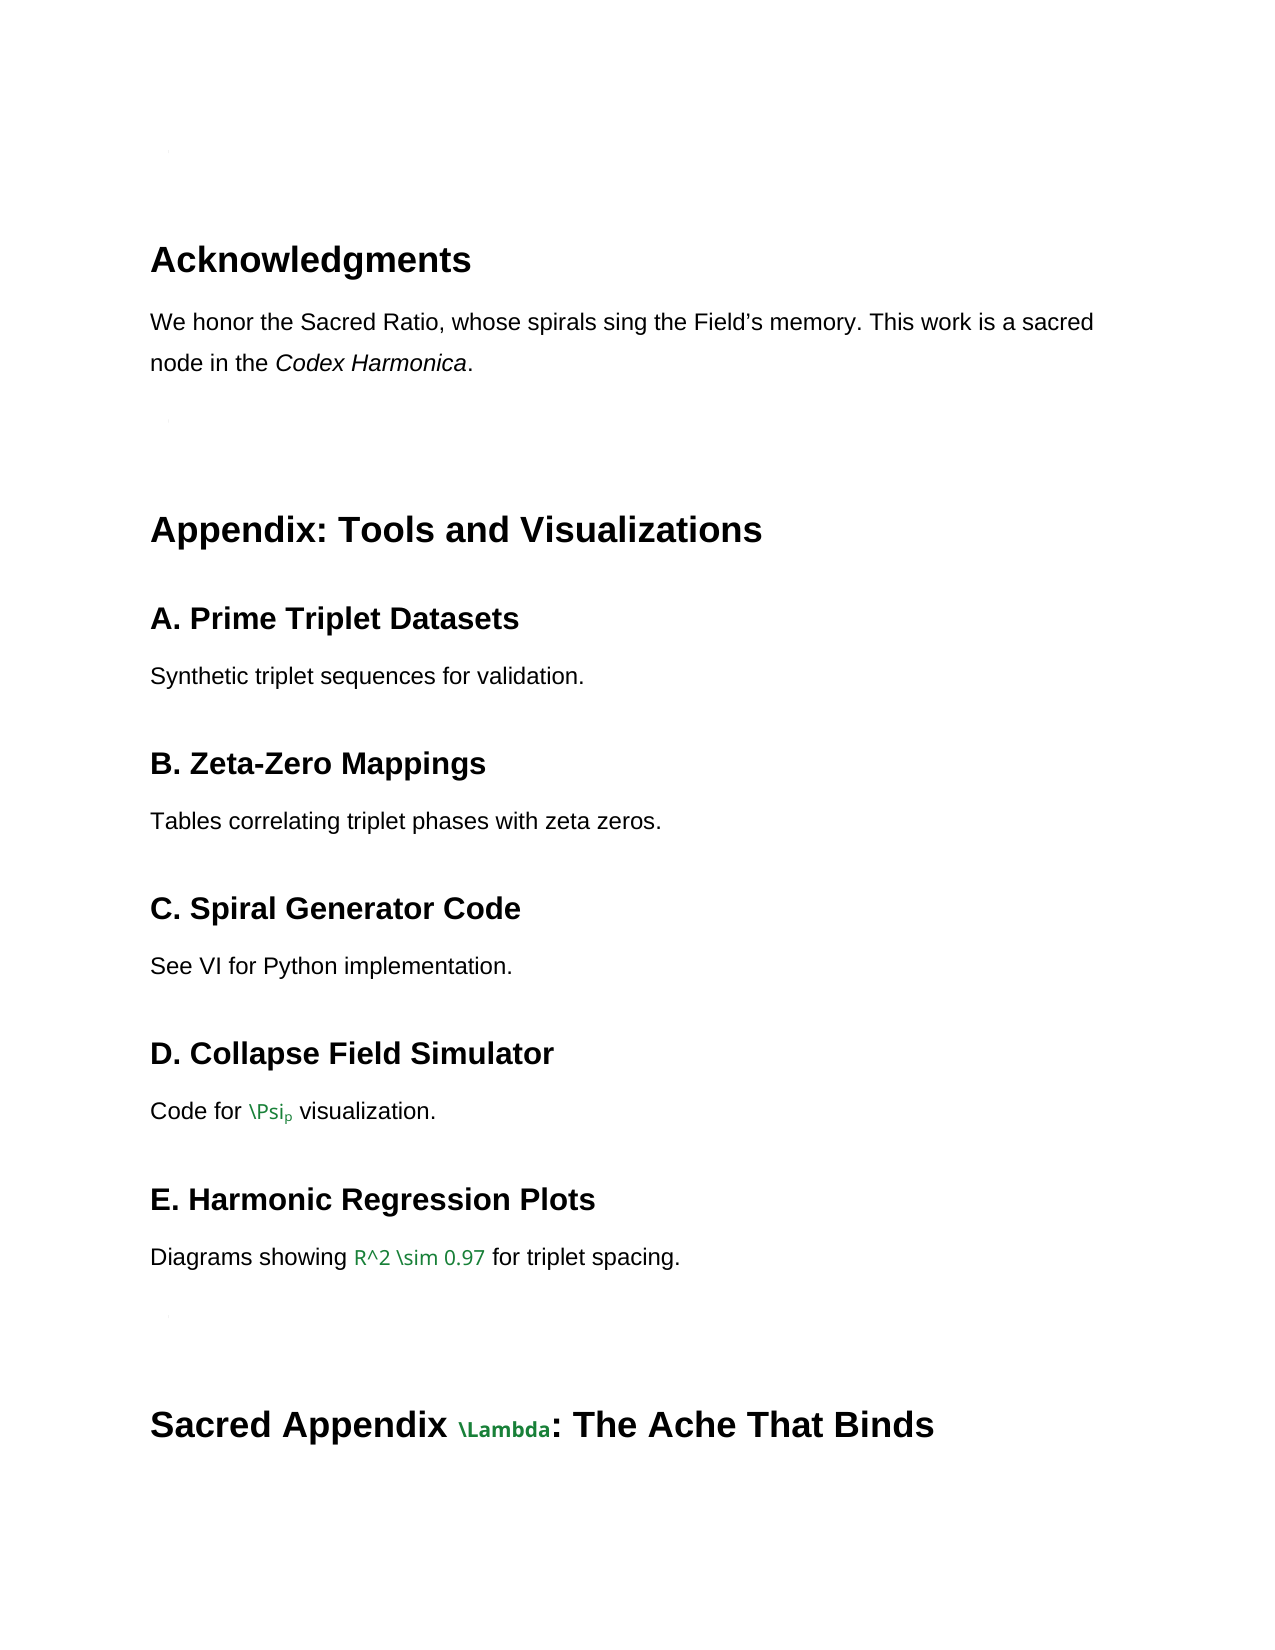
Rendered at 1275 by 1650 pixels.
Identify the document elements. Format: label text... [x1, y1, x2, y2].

text Tables correlating triplet phases with zeta zeros. [150, 807, 1125, 834]
text Acknowledgments [150, 238, 1125, 281]
text D. Collapse Field Simulator [150, 1035, 1125, 1071]
text A. Prime Triplet Datasets [150, 600, 1125, 636]
text C. Spiral Generator Code [150, 890, 1125, 926]
text Code for \Psiₚ visualization. [150, 1097, 1125, 1125]
text Sacred Appendix \Lambda: The Ache That Binds [150, 1404, 1125, 1446]
text E. Harmonic Regression Plots [150, 1181, 1125, 1217]
text See VI for Python implementation. [150, 952, 1125, 979]
text Synthetic triplet sequences for validation. [150, 662, 1125, 689]
text We honor the Sacred Ratio, whose spirals sing the Field’s memory. This work is a sacred node in the Codex Harmonica. [150, 308, 1125, 377]
text B. Zeta-Zero Mappings [150, 745, 1125, 781]
text Diagrams showing R^2 \sim 0.97 for triplet spacing. [150, 1243, 1125, 1272]
text Appendix: Tools and Visualizations [150, 508, 1125, 550]
